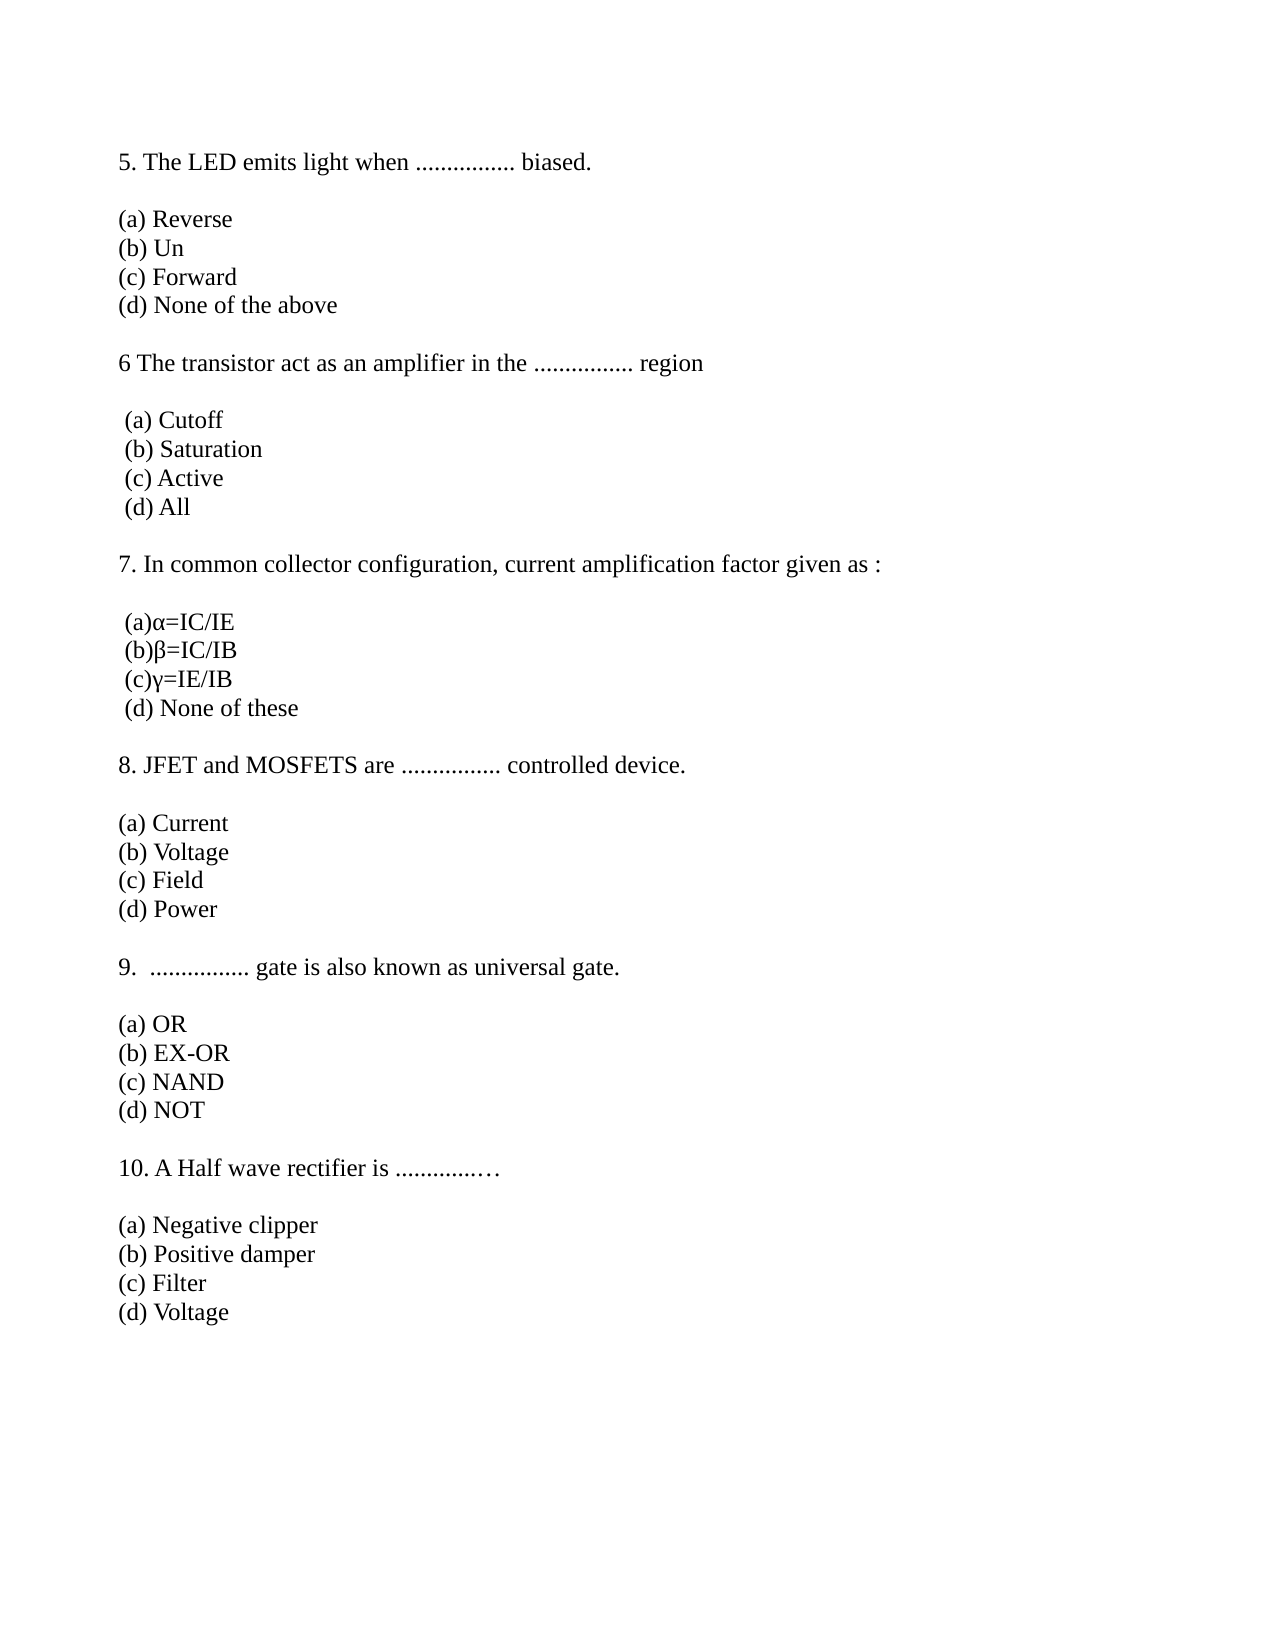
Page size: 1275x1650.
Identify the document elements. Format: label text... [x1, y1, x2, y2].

text (b) EX-OR [118, 1038, 1157, 1067]
text 6 The transistor act as an amplifier in the ................ region [118, 348, 1157, 377]
text (b) Voltage [118, 837, 1157, 866]
text 5. The LED emits light when ................ biased. [118, 147, 1157, 176]
text (a)α=IC/IE [118, 607, 1157, 636]
text (d) NOT [118, 1096, 1157, 1124]
text (b) Positive damper [118, 1239, 1157, 1268]
text (a) Current [118, 808, 1157, 837]
text (a) Reverse [118, 204, 1157, 233]
text (b) Un [118, 233, 1157, 262]
text (d) Power [118, 894, 1157, 923]
text 7. In common collector configuration, current amplification factor given as : [118, 549, 1157, 578]
text 10. A Half wave rectifier is .............… [118, 1153, 1157, 1182]
text (d) Voltage [118, 1297, 1157, 1326]
text (c) NAND [118, 1067, 1157, 1096]
text (d) All [118, 492, 1157, 521]
text (c) Field [118, 866, 1157, 894]
text 9. ................ gate is also known as universal gate. [118, 952, 1157, 981]
text (d) None of these [118, 693, 1157, 722]
text (c)γ=IE/IB [118, 664, 1157, 693]
text (b) Saturation [118, 434, 1157, 463]
text (d) None of the above [118, 291, 1157, 319]
text 8. JFET and MOSFETS are ................ controlled device. [118, 751, 1157, 779]
text (b)β=IC/IB [118, 636, 1157, 664]
text (c) Filter [118, 1268, 1157, 1297]
text (a) OR [118, 1009, 1157, 1038]
text (a) Cutoff [118, 406, 1157, 434]
text (a) Negative clipper [118, 1211, 1157, 1239]
text (c) Active [118, 463, 1157, 492]
text (c) Forward [118, 262, 1157, 291]
